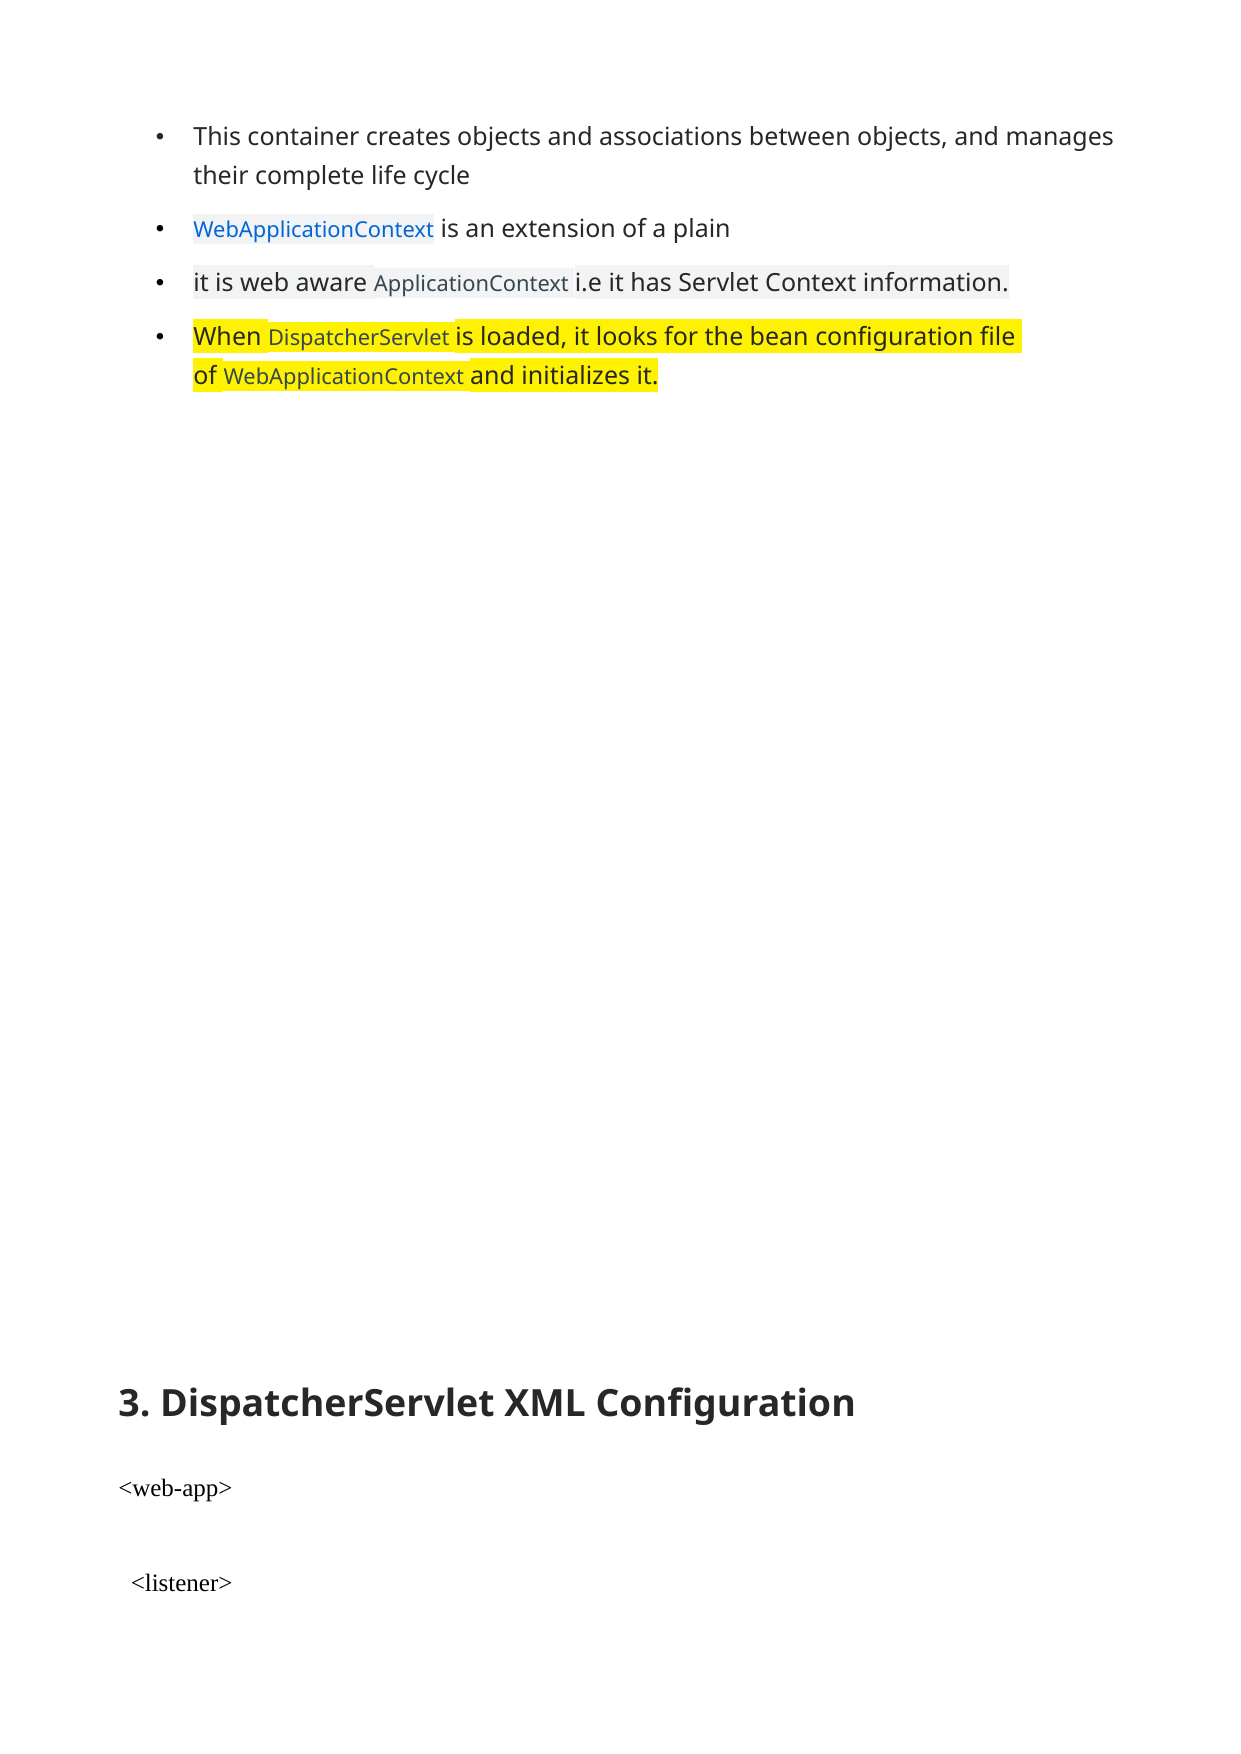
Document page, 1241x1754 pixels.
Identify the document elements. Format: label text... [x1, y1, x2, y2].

subtitle 3. DispatcherServlet XML Configuration [118, 1376, 1122, 1427]
list it is web aware ApplicationContext i.e it has Servlet Context information. [156, 265, 1122, 299]
text <web-app> [118, 1439, 1122, 1501]
list WebApplicationContext is an extension of a plain [156, 211, 1122, 245]
list When DispatcherServlet is loaded, it looks for the bean configuration file of WebApplicationContext and initializes it. [156, 318, 1122, 392]
text <listener> [118, 1568, 1122, 1597]
list This container creates objects and associations between objects, and manages their complete life cycle [156, 118, 1122, 191]
